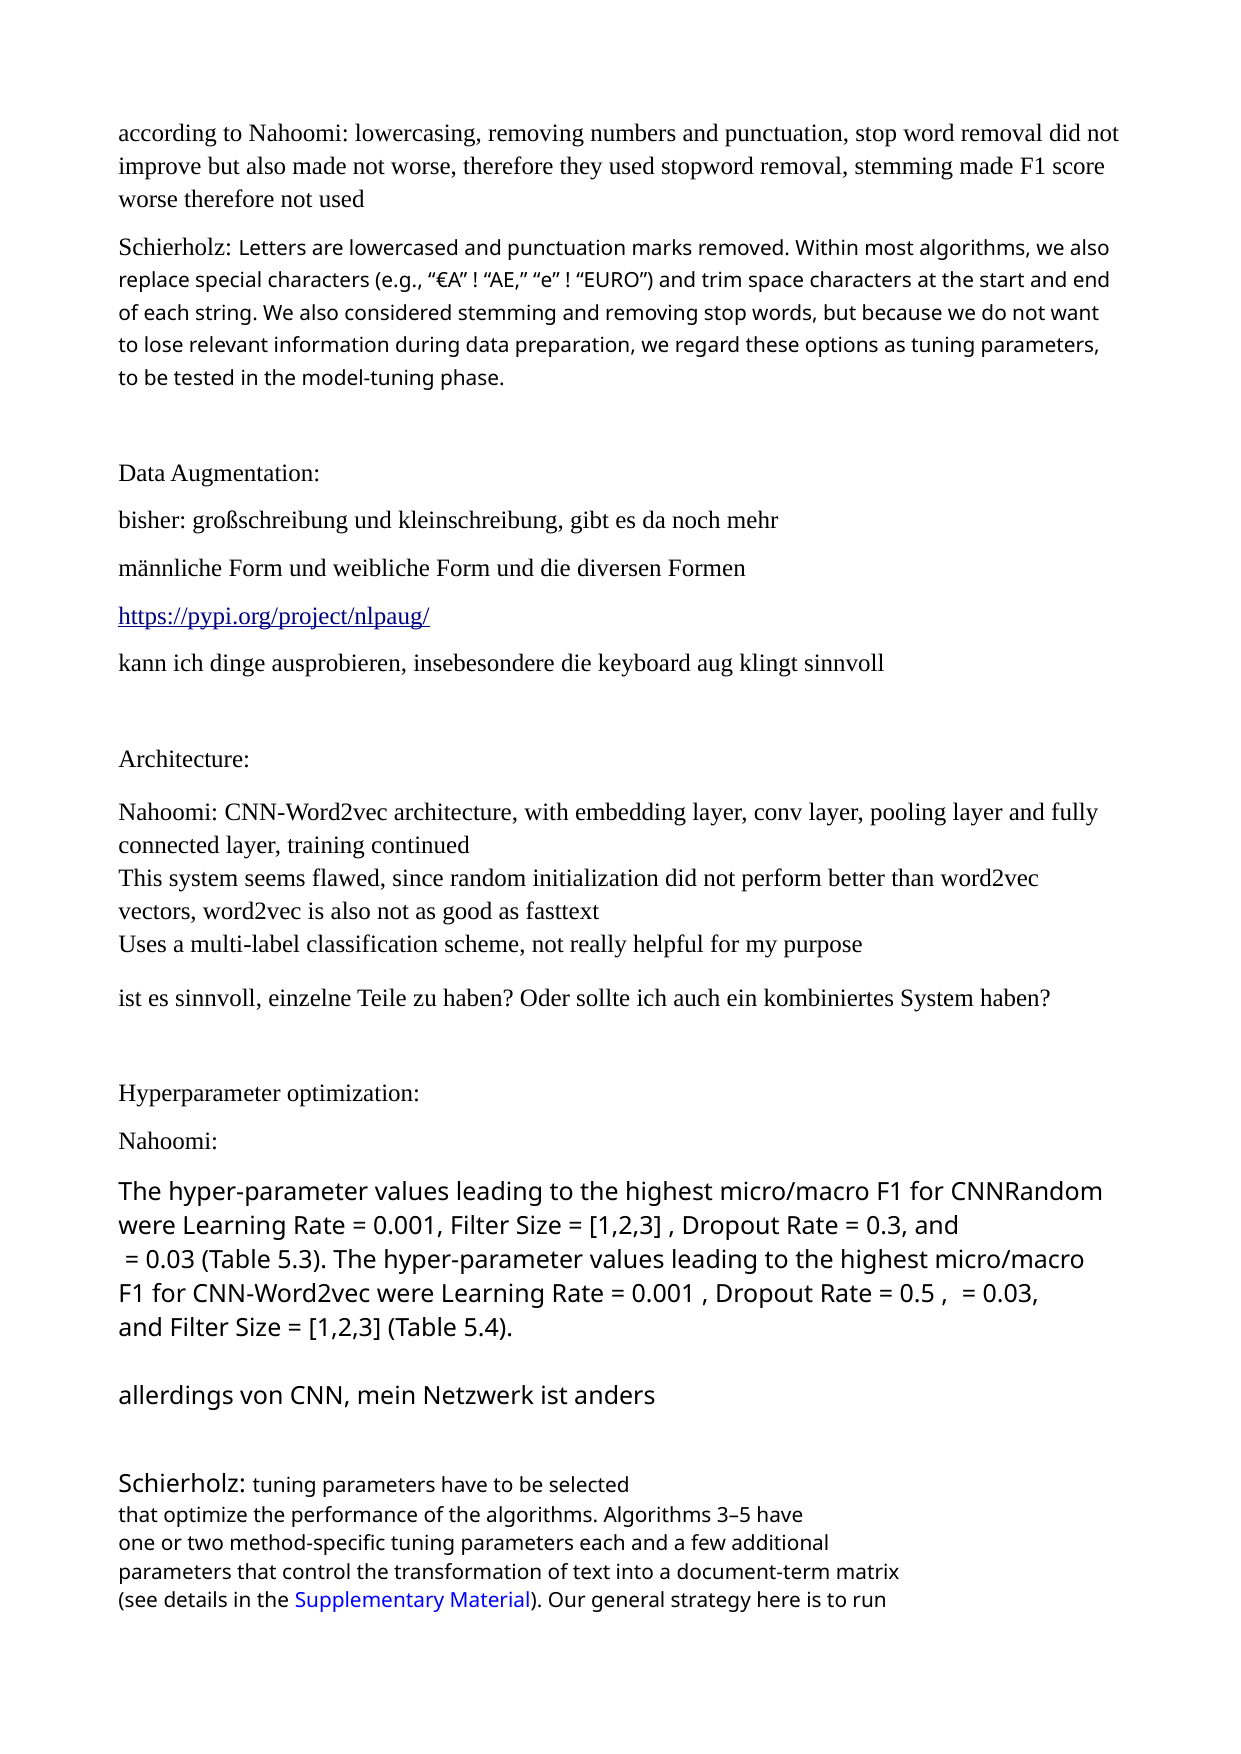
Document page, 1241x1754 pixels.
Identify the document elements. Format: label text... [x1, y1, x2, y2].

text according to Nahoomi: lowercasing, removing numbers and punctuation, stop word removal did not improve but also made not worse, therefore they used stopword removal, stemming made F1 score worse therefore not used [118, 118, 1122, 213]
text Nahoomi: CNN-Word2vec architecture, with embedding layer, conv layer, pooling layer and fully connected layer, training continued This system seems flawed, since random initialization did not perform better than word2vec vectors, word2vec is also not as good as fasttext Uses a multi-label classification scheme, not really helpful for my purpose [118, 797, 1122, 958]
text that optimize the performance of the algorithms. Algorithms 3–5 have [118, 1500, 1122, 1528]
text F1 for CNN-Word2vec were Learning Rate = 0.001 , Dropout Rate = 0.5 , = 0.03, [118, 1276, 1122, 1310]
text Nahoomi: [118, 1126, 1122, 1155]
text were Learning Rate = 0.001, Filter Size = [1,2,3] , Dropout Rate = 0.3, and [118, 1208, 1122, 1242]
text Schierholz: tuning parameters have to be selected [118, 1466, 1122, 1500]
text allerdings von CNN, mein Netzwerk ist anders [118, 1378, 1122, 1412]
text The hyper-parameter values leading to the highest micro/macro F1 for CNNRandom [118, 1174, 1122, 1208]
text kann ich dinge ausprobieren, insebesondere die keyboard aug klingt sinnvoll [118, 648, 1122, 677]
text ist es sinnvoll, einzelne Teile zu haben? Oder sollte ich auch ein kombiniertes System haben? [118, 983, 1122, 1012]
text männliche Form und weibliche Form und die diversen Formen [118, 553, 1122, 582]
text Schierholz: Letters are lowercased and punctuation marks removed. Within most algorithms, we also replace special characters (e.g., “€A” ! “AE,” “e” ! “EURO”) and trim space characters at the start and end of each string. We also considered stemming and removing stop words, but because we do not want to lose relevant information during data preparation, we regard these options as tuning parameters, to be tested in the model-tuning phase. [118, 232, 1122, 392]
text Hyperparameter optimization: [118, 1078, 1122, 1107]
text Data Augmentation: [118, 458, 1122, 487]
text bisher: großschreibung und kleinschreibung, gibt es da noch mehr [118, 506, 1122, 534]
text = 0.03 (Table 5.3). The hyper-parameter values leading to the highest micro/macro [118, 1242, 1122, 1276]
text (see details in the Supplementary Material). Our general strategy here is to run [118, 1585, 1122, 1614]
text parameters that control the transformation of text into a document-term matrix [118, 1557, 1122, 1585]
text https://pypi.org/project/nlpaug/ [118, 601, 1122, 629]
text and Filter Size = [1,2,3] (Table 5.4). [118, 1310, 1122, 1344]
text one or two method-specific tuning parameters each and a few additional [118, 1528, 1122, 1557]
text Architecture: [118, 744, 1122, 772]
